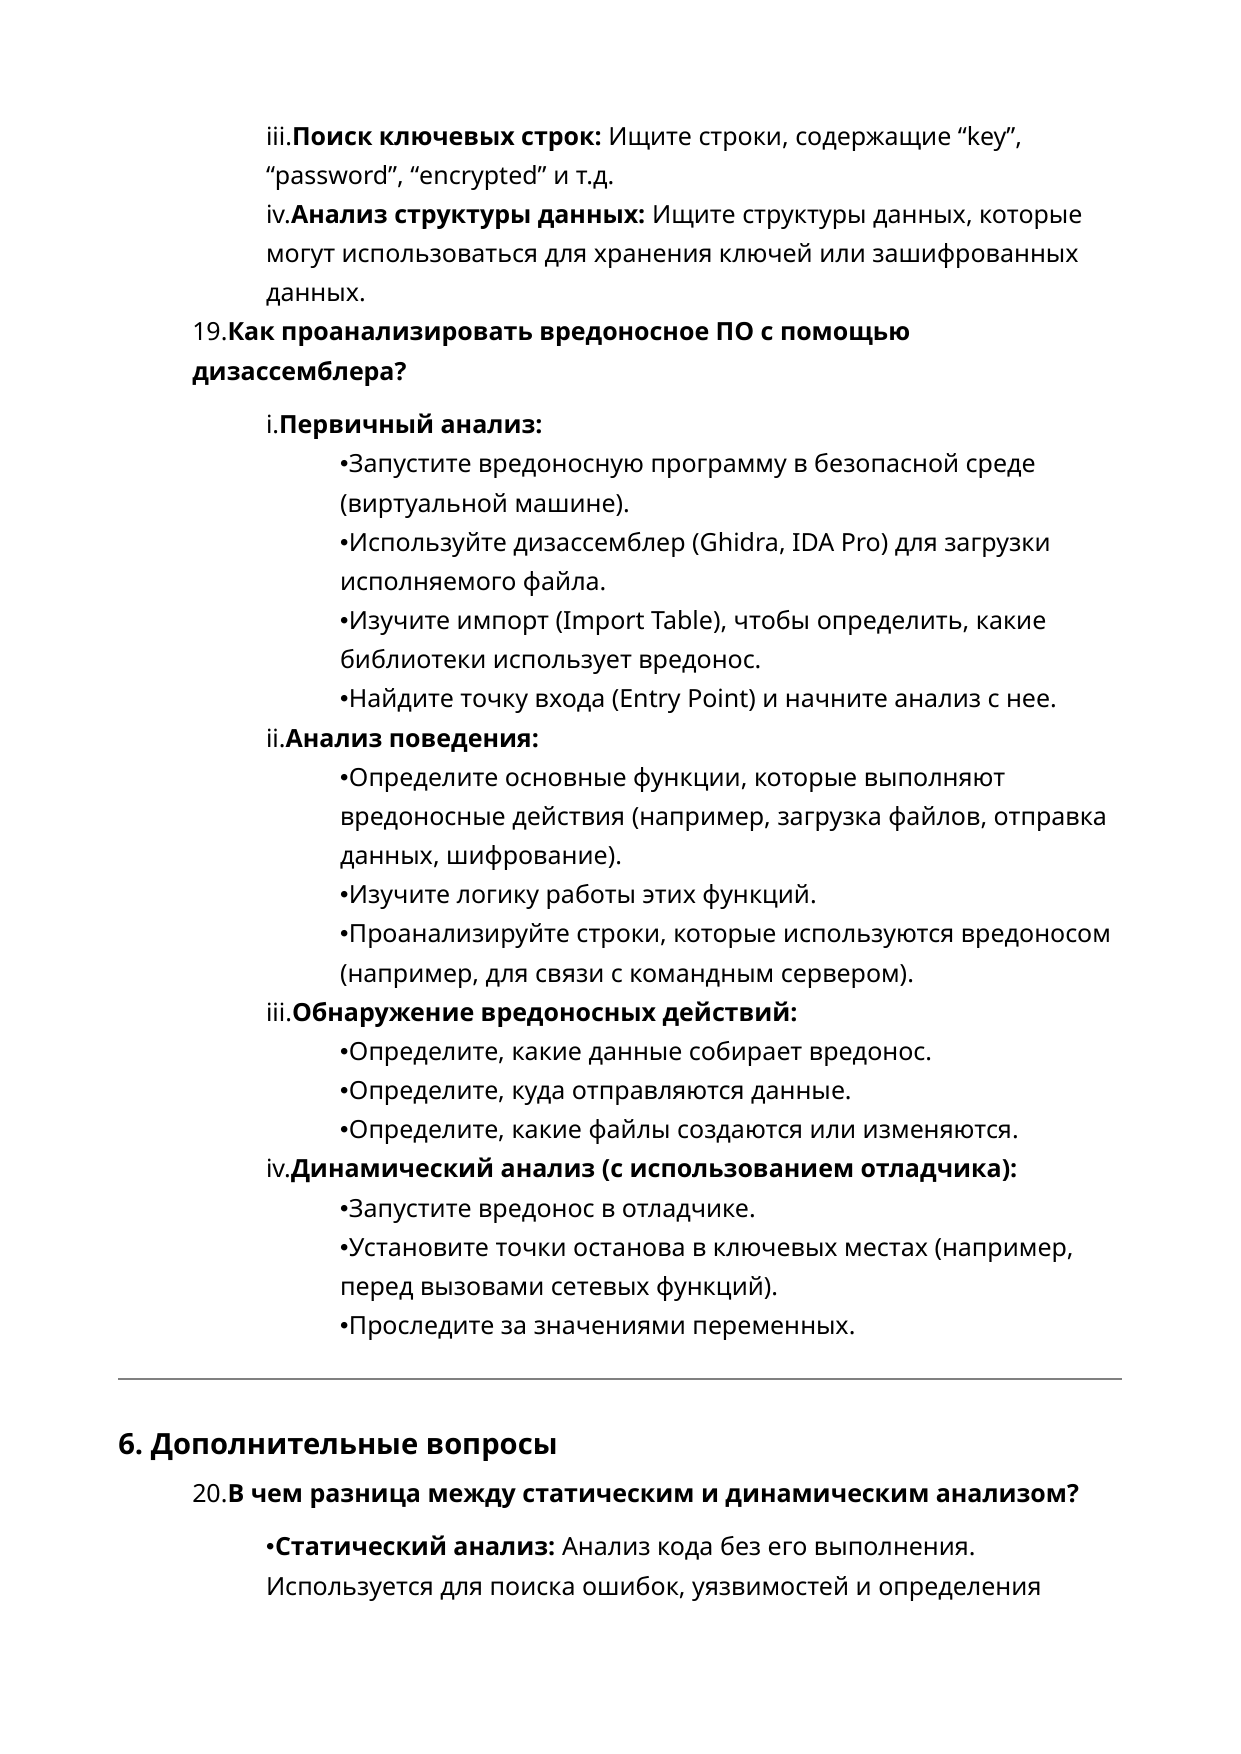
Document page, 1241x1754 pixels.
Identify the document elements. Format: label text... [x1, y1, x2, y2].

list Первичный анализ: [118, 407, 1122, 441]
list Изучите логику работы этих функций. [118, 877, 1122, 911]
list Изучите импорт (Import Table), чтобы определить, какие библиотеки использует вредонос. [118, 603, 1122, 676]
list Определите, какие данные собирает вредонос. [118, 1033, 1122, 1068]
list Динамический анализ (с использованием отладчика): [118, 1151, 1122, 1185]
list Определите основные функции, которые выполняют вредоносные действия (например, загрузка файлов, отправка данных, шифрование). [118, 759, 1122, 872]
list В чем разница между статическим и динамическим анализом? [118, 1475, 1122, 1509]
list Поиск ключевых строк: Ищите строки, содержащие “key”, “password”, “encrypted” и т.д. [118, 118, 1122, 191]
subtitle 6. Дополнительные вопросы [118, 1423, 1122, 1463]
list Запустите вредоносную программу в безопасной среде (виртуальной машине). [118, 446, 1122, 519]
list Проанализируйте строки, которые используются вредоносом (например, для связи с командным сервером). [118, 916, 1122, 989]
list Установите точки останова в ключевых местах (например, перед вызовами сетевых функций). [118, 1229, 1122, 1303]
list Используйте дизассемблер (Ghidra, IDA Pro) для загрузки исполняемого файла. [118, 524, 1122, 598]
list Проследите за значениями переменных. [118, 1308, 1122, 1342]
list Определите, какие файлы создаются или изменяются. [118, 1112, 1122, 1146]
list Статический анализ: Анализ кода без его выполнения. Используется для поиска ошибок, уязвимостей и определения [118, 1529, 1122, 1602]
list Определите, куда отправляются данные. [118, 1073, 1122, 1107]
list Анализ структуры данных: Ищите структуры данных, которые могут использоваться для хранения ключей или зашифрованных данных. [118, 196, 1122, 309]
list Анализ поведения: [118, 720, 1122, 754]
list Как проанализировать вредоносное ПО с помощью дизассемблера? [118, 314, 1122, 387]
list Запустите вредонос в отладчике. [118, 1190, 1122, 1224]
list Обнаружение вредоносных действий: [118, 994, 1122, 1028]
list Найдите точку входа (Entry Point) и начните анализ с нее. [118, 681, 1122, 715]
